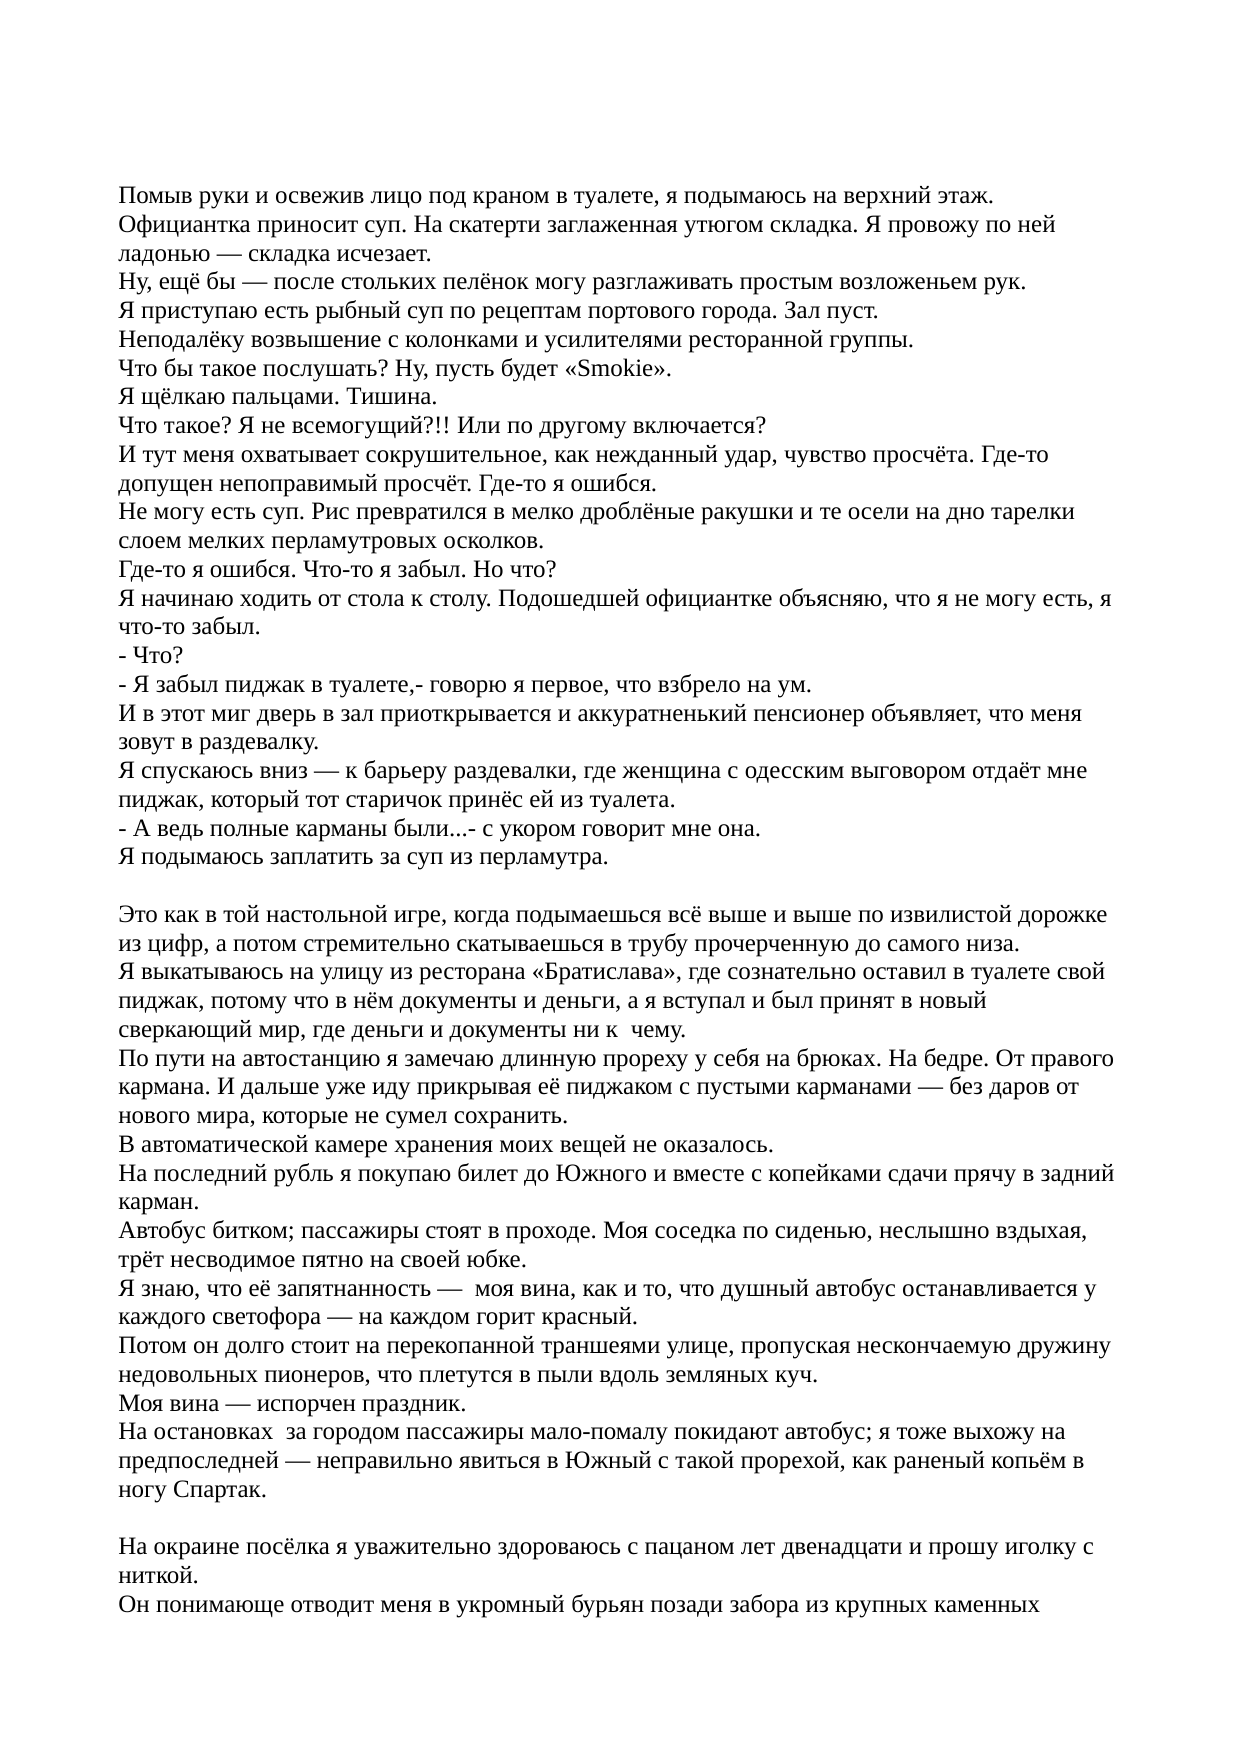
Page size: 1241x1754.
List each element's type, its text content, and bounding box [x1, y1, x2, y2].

text И в этот миг дверь в зал приоткрывается и аккуратненький пенсионер объявляет, что меня зовут в раздевалку. [118, 698, 1122, 755]
text Что такое? Я не всемогущий?!! Или по другому включается? [118, 410, 1122, 439]
text Я подымаюсь заплатить за суп из перламутра. [118, 841, 1122, 870]
text Я начинаю ходить от стола к столу. Подошедшей официантке объясняю, что я не могу есть, я что-то забыл. [118, 583, 1122, 640]
text - Я забыл пиджак в туалете,- говорю я первое, что взбрело на ум. [118, 669, 1122, 698]
text По пути на автостанцию я замечаю длинную прореху у себя на брюках. На бедре. От правого кармана. И дальше уже иду прикрывая её пиджаком с пустыми карманами — без даров от нового мира, которые не сумел сохранить. [118, 1043, 1122, 1129]
text Я знаю, что её запятнанность — моя вина, как и то, что душный автобус останавливается у каждого светофора — на каждом горит красный. [118, 1273, 1122, 1330]
text Я приступаю есть рыбный суп по рецептам портового города. Зал пуст. [118, 295, 1122, 324]
text - Что? [118, 640, 1122, 669]
text На окраине посёлка я уважительно здороваюсь с пацаном лет двенадцати и прошу иголку с ниткой. [118, 1531, 1122, 1589]
text Моя вина — испорчен праздник. [118, 1388, 1122, 1416]
text И тут меня охватывает сокрушительное, как нежданный удар, чувство просчёта. Где-то допущен непоправимый просчёт. Где-то я ошибся. [118, 439, 1122, 496]
text Не могу есть суп. Рис превратился в мелко дроблёные ракушки и те осели на дно тарелки слоем мелких перламутровых осколков. [118, 496, 1122, 554]
text Это как в той настольной игре, когда подымаешься всё выше и выше по извилистой дорожке из цифр, а потом стремительно скатываешься в трубу прочерченную до самого низа. [118, 899, 1122, 956]
text Он понимающе отводит меня в укромный бурьян позади забора из крупных каменных [118, 1589, 1122, 1618]
text Ну, ещё бы — после стольких пелёнок могу разглаживать простым возложеньем рук. [118, 266, 1122, 295]
text На остановках за городом пассажиры мало-помалу покидают автобус; я тоже выхожу на предпоследней — неправильно явиться в Южный с такой прорехой, как раненый копьём в ногу Спартак. [118, 1416, 1122, 1503]
text Помыв руки и освежив лицо под краном в туалете, я подымаюсь на верхний этаж. [118, 180, 1122, 209]
text Я щёлкаю пальцами. Тишина. [118, 381, 1122, 410]
text Потом он долго стоит на перекопанной траншеями улице, пропуская нескончаемую дружину недовольных пионеров, что плетутся в пыли вдоль земляных куч. [118, 1330, 1122, 1388]
text Неподалёку возвышение с колонками и усилителями ресторанной группы. [118, 324, 1122, 353]
text Что бы такое послушать? Ну, пусть будет «Smokie». [118, 353, 1122, 381]
text Я выкатываюсь на улицу из ресторана «Братислава», где сознательно оставил в туалете свой пиджак, потому что в нём документы и деньги, а я вступал и был принят в новый сверкающий мир, где деньги и документы ни к чему. [118, 956, 1122, 1043]
text Официантка приносит суп. На скатерти заглаженная утюгом складка. Я провожу по ней ладонью — складка исчезает. [118, 209, 1122, 266]
text Где-то я ошибся. Что-то я забыл. Но что? [118, 554, 1122, 583]
text В автоматической камере хранения моих вещей не оказалось. [118, 1129, 1122, 1158]
text - А ведь полные карманы были...- с укором говорит мне она. [118, 813, 1122, 841]
text На последний рубль я покупаю билет до Южного и вместе с копейками сдачи прячу в задний карман. [118, 1158, 1122, 1215]
text Я спускаюсь вниз — к барьеру раздевалки, где женщина с одесским выговором отдаёт мне пиджак, который тот старичок принёс ей из туалета. [118, 755, 1122, 813]
text Автобус битком; пассажиры стоят в проходе. Моя соседка по сиденью, неслышно вздыхая, трёт несводимое пятно на своей юбке. [118, 1215, 1122, 1273]
